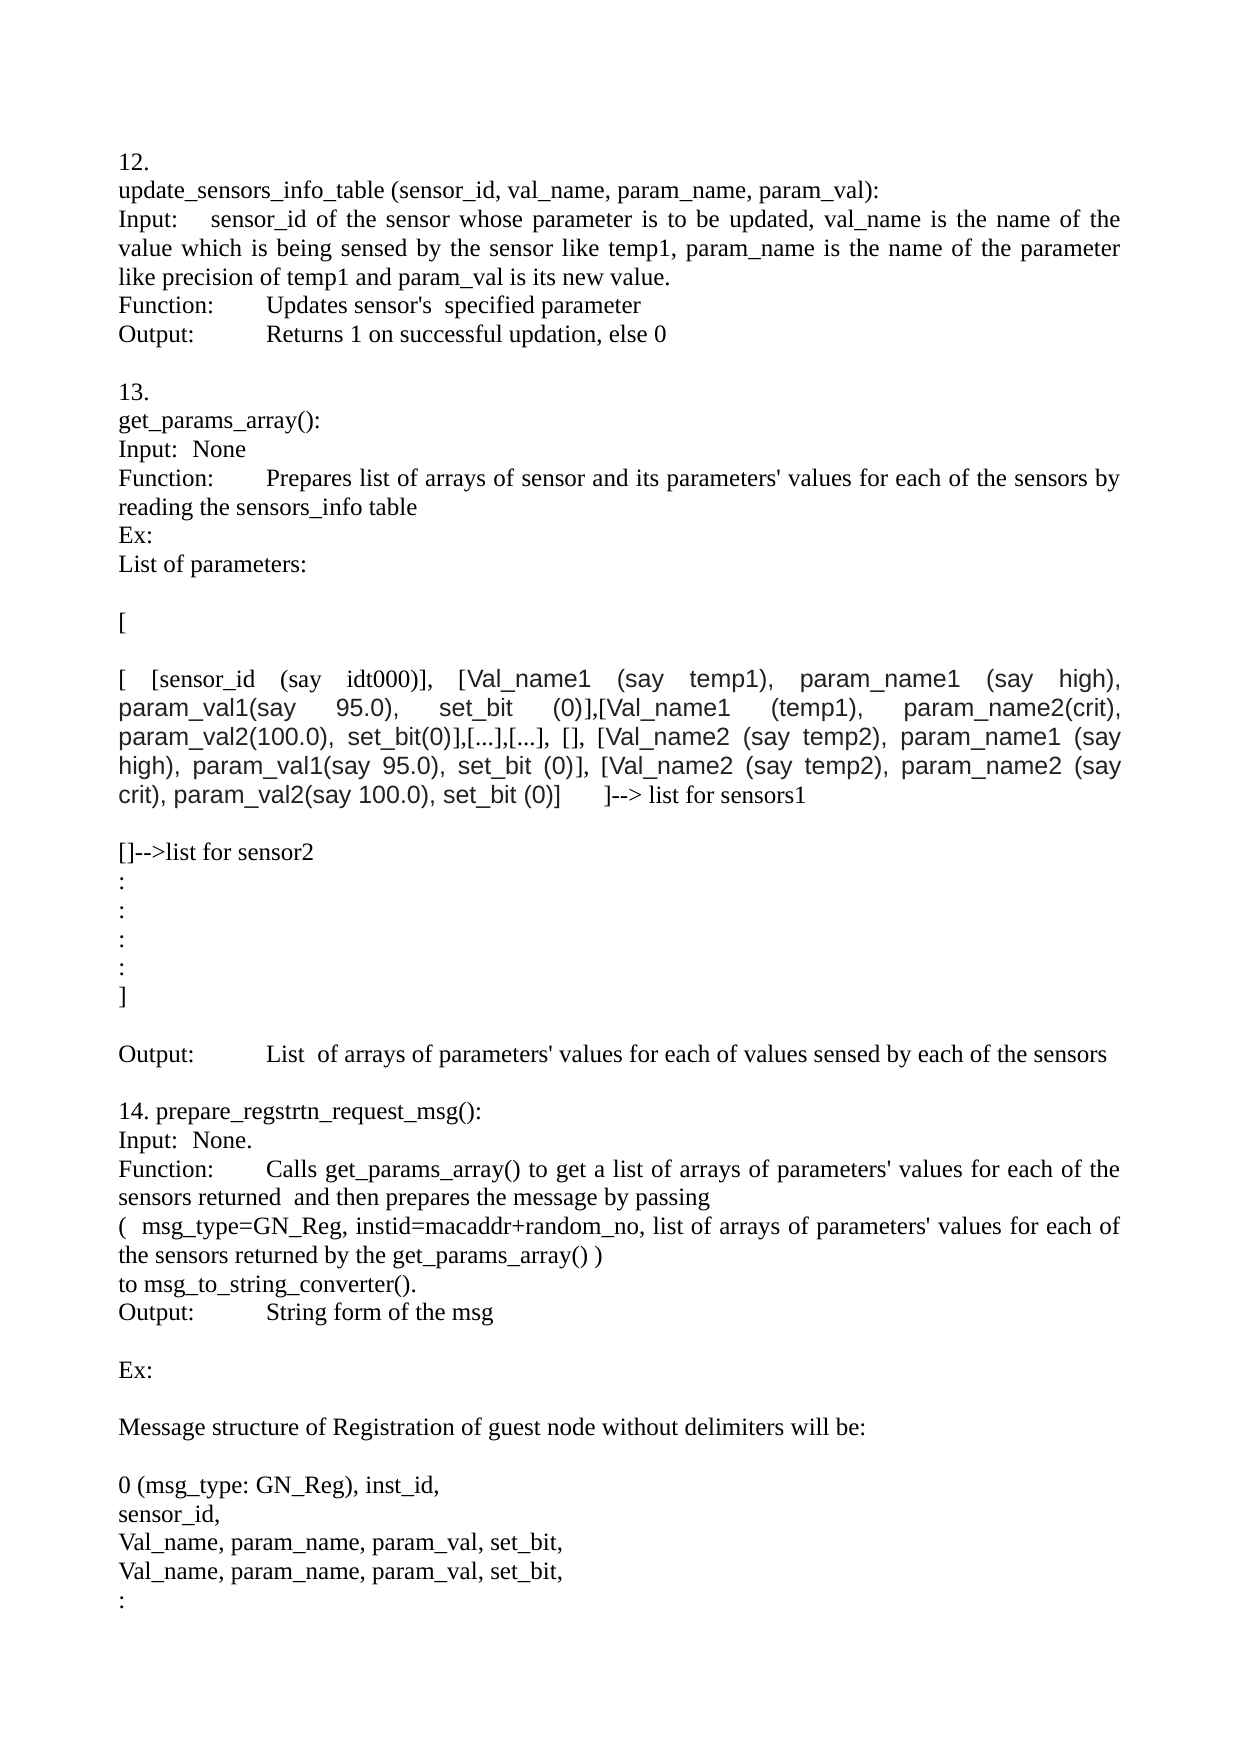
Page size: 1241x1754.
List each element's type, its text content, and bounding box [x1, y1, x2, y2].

text Input: sensor_id of the sensor whose parameter is to be updated, val_name is the name of the value which is being sensed by the sensor like temp1, param_name is the name of the parameter like precision of temp1 and param_val is its new value. [118, 204, 1122, 291]
text update_sensors_info_table (sensor_id, val_name, param_name, param_val): [118, 176, 1122, 204]
text 12. [118, 147, 1122, 176]
text : [118, 866, 1122, 895]
text ( msg_type=GN_Reg, instid=macaddr+random_no, list of arrays of parameters' values for each of the sensors returned by the get_params_array() ) [118, 1211, 1122, 1269]
text : [118, 952, 1122, 981]
text Input: None [118, 434, 1122, 463]
text Message structure of Registration of guest node without delimiters will be: [118, 1412, 1122, 1441]
text to msg_to_string_converter(). [118, 1269, 1122, 1297]
text Function: Updates sensor's specified parameter [118, 291, 1122, 319]
text get_params_array(): [118, 406, 1122, 434]
text Output: Returns 1 on successful updation, else 0 [118, 319, 1122, 348]
text : [118, 924, 1122, 952]
text Function: Prepares list of arrays of sensor and its parameters' values for each of the sensors by reading the sensors_info table [118, 463, 1122, 521]
text 0 (msg_type: GN_Reg), inst_id, [118, 1470, 1122, 1499]
text [ [118, 607, 1122, 636]
text Input: None. [118, 1125, 1122, 1154]
text : [118, 895, 1122, 924]
text 14. prepare_regstrtn_request_msg(): [118, 1096, 1122, 1125]
text 13. [118, 377, 1122, 406]
text []-->list for sensor2 [118, 837, 1122, 866]
text Ex: [118, 1355, 1122, 1384]
text ] [118, 981, 1122, 1010]
text Output: List of arrays of parameters' values for each of values sensed by each of the sensors [118, 1039, 1122, 1067]
text [ [sensor_id (say idt000)], [Val_name1 (say temp1), param_name1 (say high), param_val1(say 95.0), set_bit (0)],[Val_name1 (temp1), param_name2(crit), param_val2(100.0), set_bit(0)],[...],[...], [], [Val_name2 (say temp2), param_name1 (say high), param_val1(say 95.0), set_bit (0)], [Val_name2 (say temp2), param_name2 (say crit), param_val2(say 100.0), set_bit (0)] ]--> list for sensors1 [118, 664, 1122, 809]
text Val_name, param_name, param_val, set_bit, [118, 1556, 1122, 1585]
text : [118, 1585, 1122, 1614]
text List of parameters: [118, 549, 1122, 578]
text sensor_id, [118, 1499, 1122, 1527]
text Function: Calls get_params_array() to get a list of arrays of parameters' values for each of the sensors returned and then prepares the message by passing [118, 1154, 1122, 1211]
text Ex: [118, 521, 1122, 549]
text Output: String form of the msg [118, 1297, 1122, 1326]
text Val_name, param_name, param_val, set_bit, [118, 1527, 1122, 1556]
